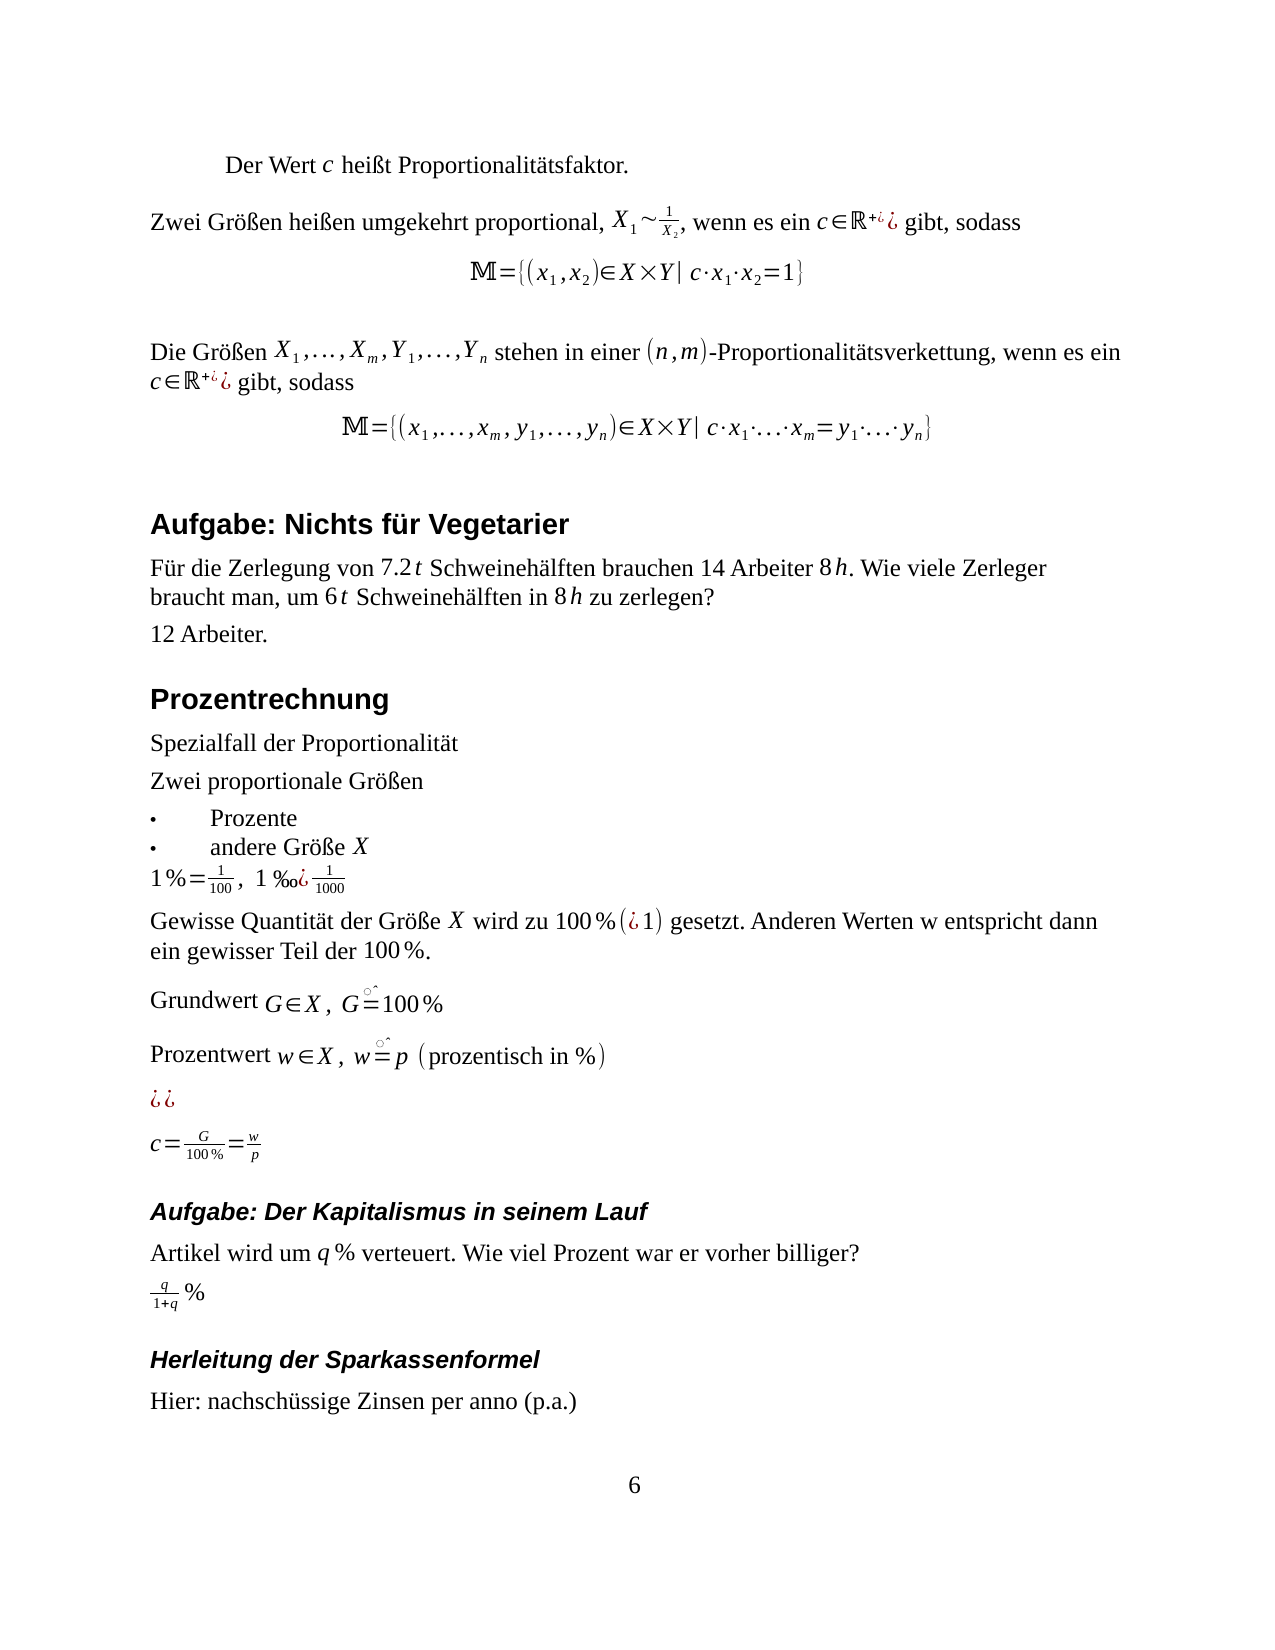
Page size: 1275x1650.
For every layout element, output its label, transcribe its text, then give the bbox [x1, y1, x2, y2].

text Artikel wird um verteuert. Wie viel Prozent war er vorher billiger? [150, 1238, 1125, 1266]
text ‰ [150, 861, 1125, 897]
text Prozentwert [150, 1035, 1125, 1071]
text 12 Arbeiter. [150, 619, 1125, 648]
text Spezialfall der Proportionalität [150, 728, 1125, 757]
text Hier: nachschüssige Zinsen per anno (p.a.) [150, 1386, 1125, 1415]
text Für die Zerlegung von Schweinehälften brauchen 14 Arbeiter . Wie viele Zerleger braucht man, um Schweinehälften in zu zerlegen? [150, 553, 1125, 610]
text Gewisse Quantität der Größe wird zu gesetzt. Anderen Werten w entspricht dann ein gewisser Teil der . [150, 906, 1125, 964]
list andere Größe [150, 832, 1125, 861]
text Grundwert [150, 982, 1125, 1017]
text Zwei Größen heißen umgekehrt proportional, , wenn es ein gibt, sodass [150, 203, 1125, 241]
text Zwei proportionale Größen [150, 766, 1125, 794]
text Die Größen stehen in einer -Proportionalitätsverkettung, wenn es ein gibt, sodass [150, 336, 1125, 396]
list Prozente [150, 803, 1125, 832]
subtitle Prozentrechnung [150, 682, 1125, 716]
subtitle Aufgabe: Nichts für Vegetarier [150, 507, 1125, 540]
text Der Wert heißt Proportionalitätsfaktor. [225, 150, 1125, 179]
subtitle Aufgabe: Der Kapitalismus in seinem Lauf [150, 1197, 1125, 1225]
subtitle Herleitung der Sparkassenformel [150, 1345, 1125, 1374]
